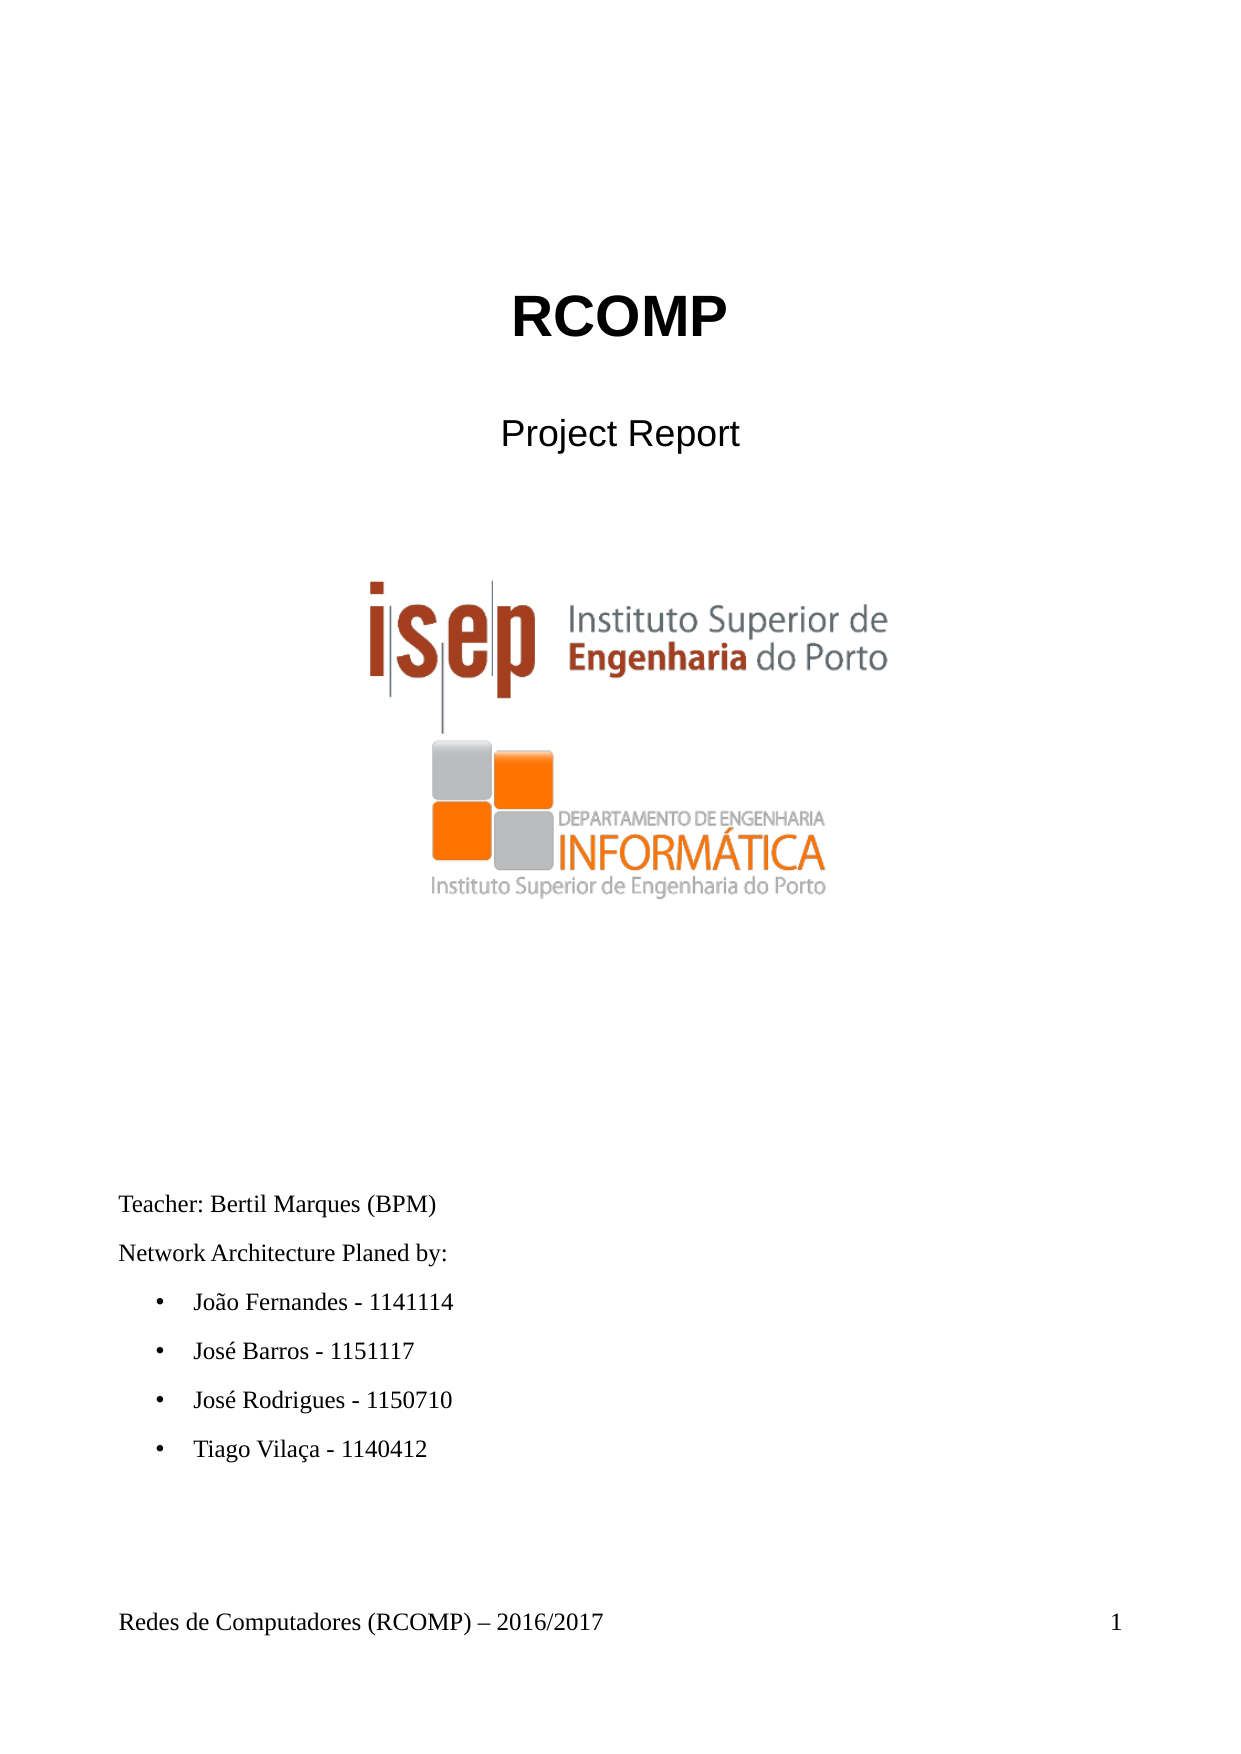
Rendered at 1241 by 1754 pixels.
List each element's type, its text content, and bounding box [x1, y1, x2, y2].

text Teacher: Bertil Marques (BPM) [118, 1189, 1122, 1218]
text Network Architecture Planed by: [118, 1238, 1122, 1267]
list Tiago Vilaça - 1140412 [156, 1434, 1122, 1463]
subtitle Project Report [118, 411, 1122, 454]
list João Fernandes - 1141114 [156, 1287, 1122, 1316]
title RCOMP [118, 282, 1122, 349]
list José Barros - 1151117 [156, 1336, 1122, 1365]
picture [304, 533, 956, 939]
list José Rodrigues - 1150710 [156, 1385, 1122, 1414]
